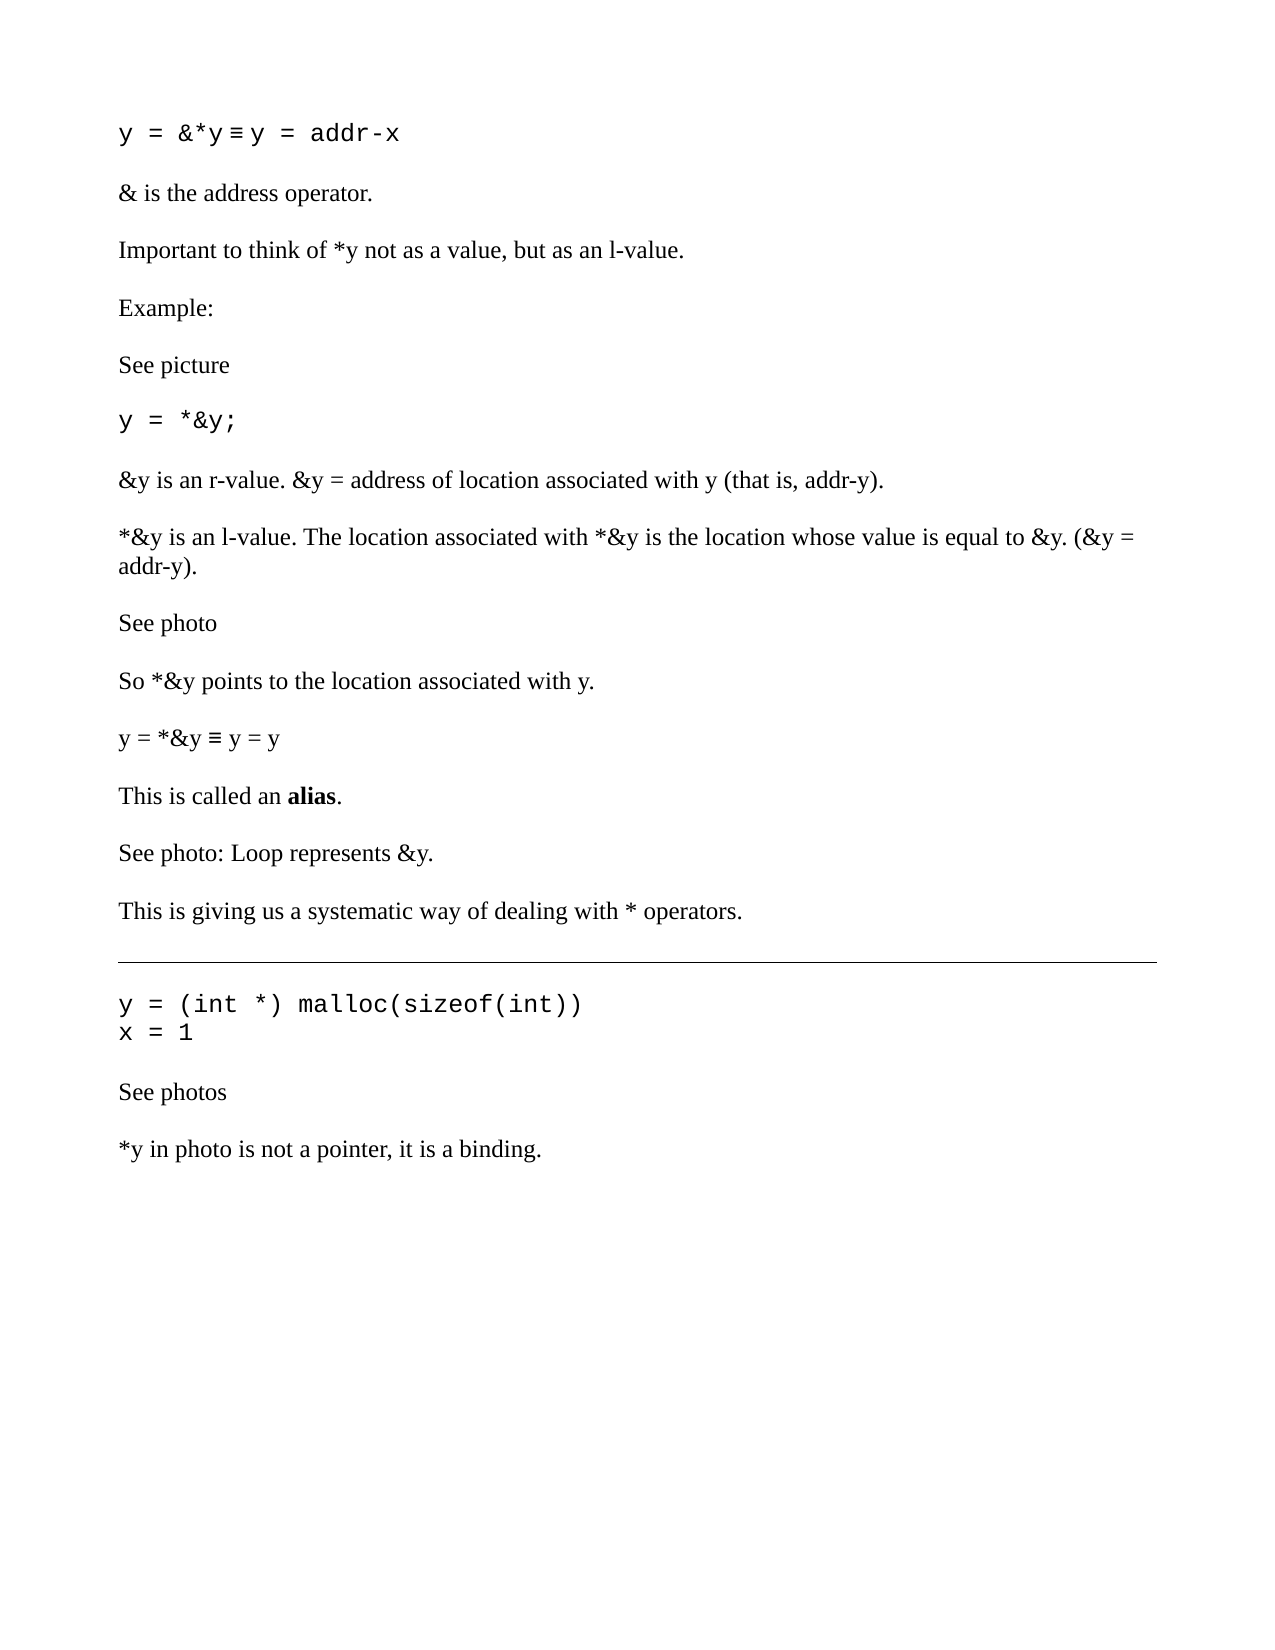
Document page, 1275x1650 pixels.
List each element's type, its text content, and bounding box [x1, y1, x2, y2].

text x = 1 [118, 1019, 1157, 1048]
text See picture [118, 350, 1157, 379]
text y = (int *) malloc(sizeof(int)) [118, 991, 1157, 1019]
text This is called an alias. [118, 781, 1157, 810]
text Example: [118, 293, 1157, 321]
text This is giving us a systematic way of dealing with * operators. [118, 896, 1157, 925]
text Important to think of *y not as a value, but as an l-value. [118, 235, 1157, 264]
text So *&y points to the location associated with y. [118, 666, 1157, 695]
text See photo: Loop represents &y. [118, 838, 1157, 867]
text *&y is an l-value. The location associated with *&y is the location whose value is equal to &y. (&y = addr-y). [118, 522, 1157, 580]
text See photos [118, 1077, 1157, 1105]
text *y in photo is not a pointer, it is a binding. [118, 1134, 1157, 1163]
text y = &*y ≡ y = addr-x [118, 118, 1157, 149]
text & is the address operator. [118, 178, 1157, 206]
text &y is an r-value. &y = address of location associated with y (that is, addr-y). [118, 465, 1157, 493]
text y = *&y; [118, 408, 1157, 436]
text y = *&y ≡ y = y [118, 723, 1157, 752]
text See photo [118, 608, 1157, 637]
